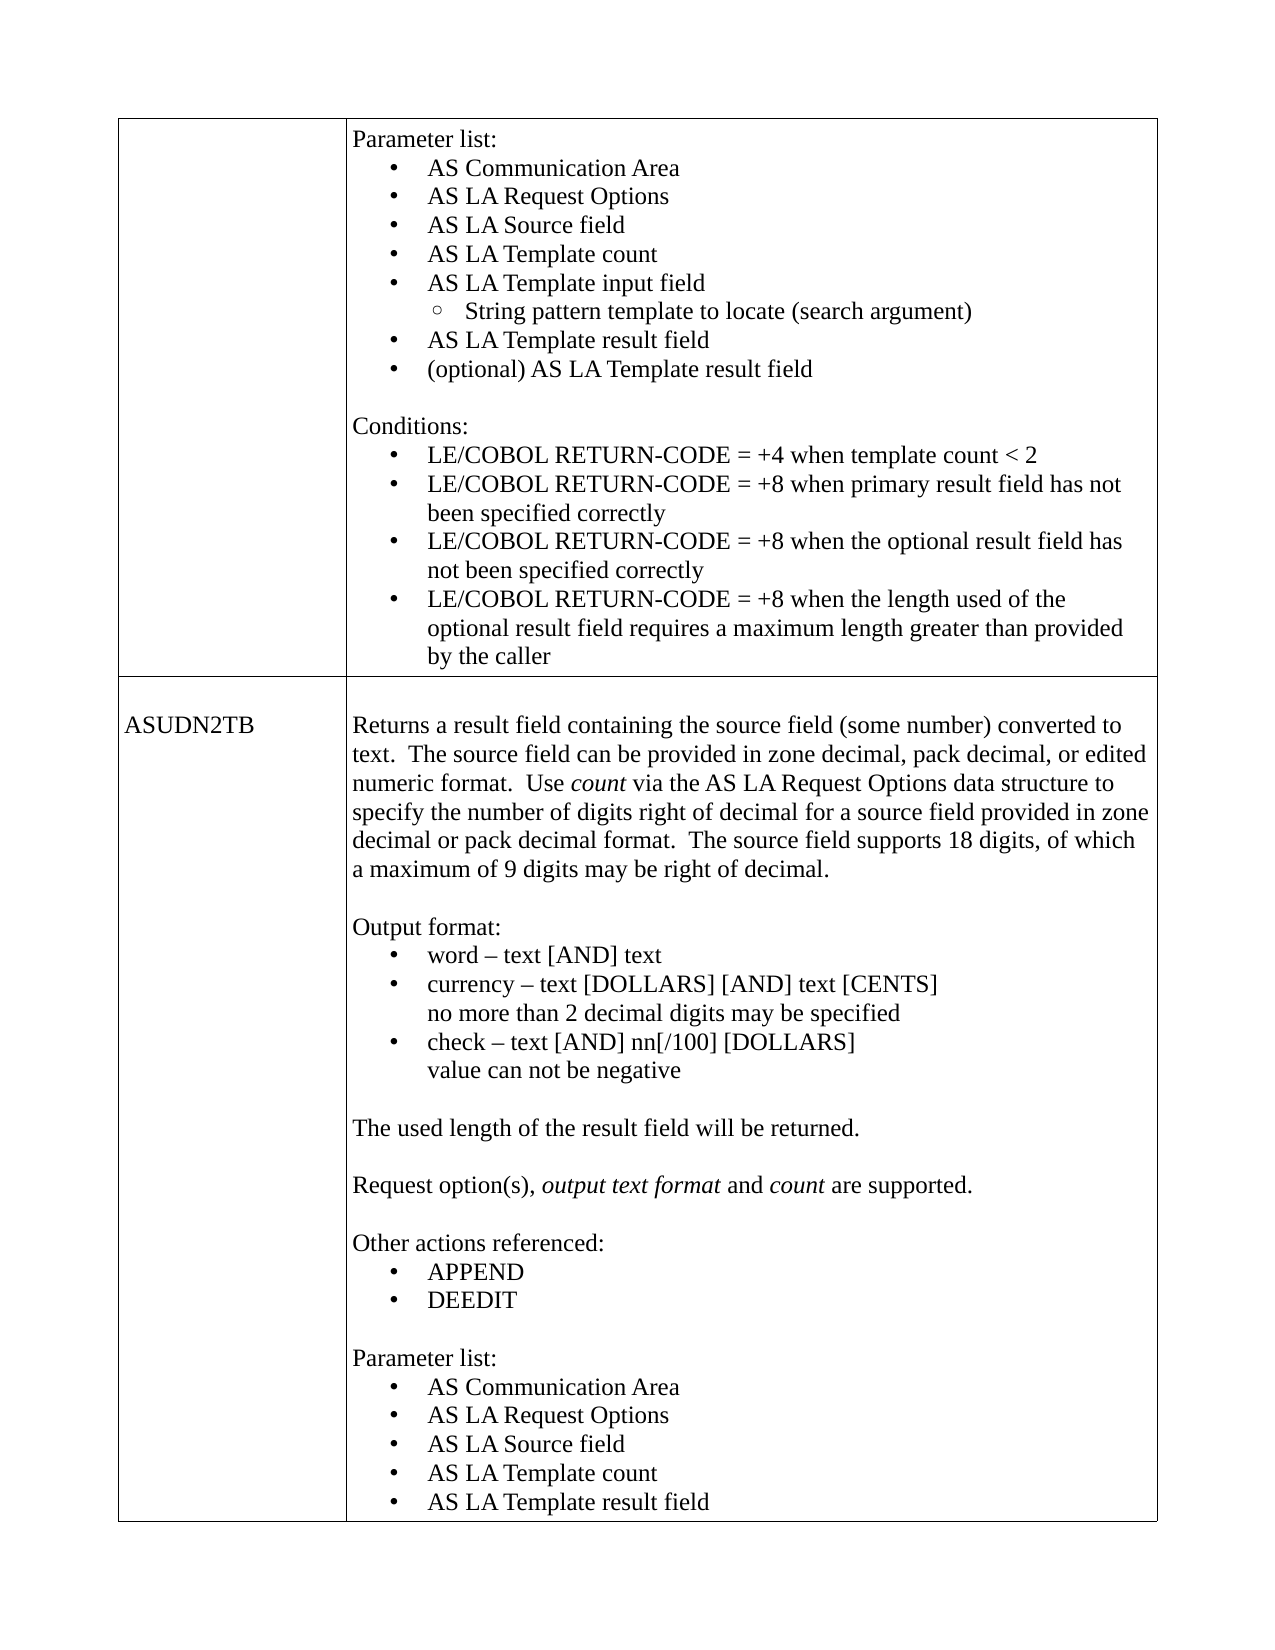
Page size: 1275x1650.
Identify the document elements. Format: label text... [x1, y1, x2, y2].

table_cell Return a result field (4-byte integer) containing the number of times the search argument is found in the source field. If not found then the value is zero. If two result fields are specified, a vector containing the position (2-byte integer) of each occurrence of the search argument in the source field. The internal vector used to keep track of each find in the source field is a fixed length of 512 bytes. Which is enough space to track 256 finds. The internal vector will be copied to the optional supplied result template, if present. Therefore, make sure that the second result field is a minimum of 512 bytes in length. Request option(s), source field case insensitive, and start are supported. Other actions referenced: STRBPOS Parameter list: AS Communication Area AS LA Request Options AS LA Source field AS LA Template count AS LA Template input field String pattern template to locate (search argument) AS LA Template result field (optional) AS LA Template result field Conditions: LE/COBOL RETURN-CODE = +4 when template count < 2 LE/COBOL RETURN-CODE = +8 when primary result field has not been specified correctly LE/COBOL RETURN-CODE = +8 when the optional result field has not been specified correctly LE/COBOL RETURN-CODE = +8 when the length used of the optional result field requires a maximum length greater than provided by the caller [347, 119, 1157, 676]
table_cell Returns a result field containing the source field (some number) converted to text. The source field can be provided in zone decimal, pack decimal, or edited numeric format. Use count via the AS LA Request Options data structure to specify the number of digits right of decimal for a source field provided in zone decimal or pack decimal format. The source field supports 18 digits, of which a maximum of 9 digits may be right of decimal. Output format: word – text [AND] text currency – text [DOLLARS] [AND] text [CENTS] no more than 2 decimal digits may be specified check – text [AND] nn[/100] [DOLLARS] value can not be negative The used length of the result field will be returned. Request option(s), output text format and count are supported. Other actions referenced: APPEND DEEDIT Parameter list: AS Communication Area AS LA Request Options AS LA Source field AS LA Template count AS LA Template result field (optional) LE Feedback Area Conditions: result field (4-byte integer) value of zero is returned if any errors exist LE/COBOL RETURN-CODE = +4 when template count < 1 LE/COBOL RETURN-CODE = +4 when output format is currency and the number of digits right of decimal is greater than 2 LE/COBOL RETURN-CODE = +4 when output format is check and the source number is negative LE/COBOL RETURN-CODE = +8 when the length used of the result field exceeds the maximum length provided by the caller LE/COBOL RETURN-CODE = +16 when the source format can not be determined [347, 677, 1157, 1521]
table_cell [119, 119, 346, 676]
table_cell ASUDN2TB [119, 677, 346, 1521]
